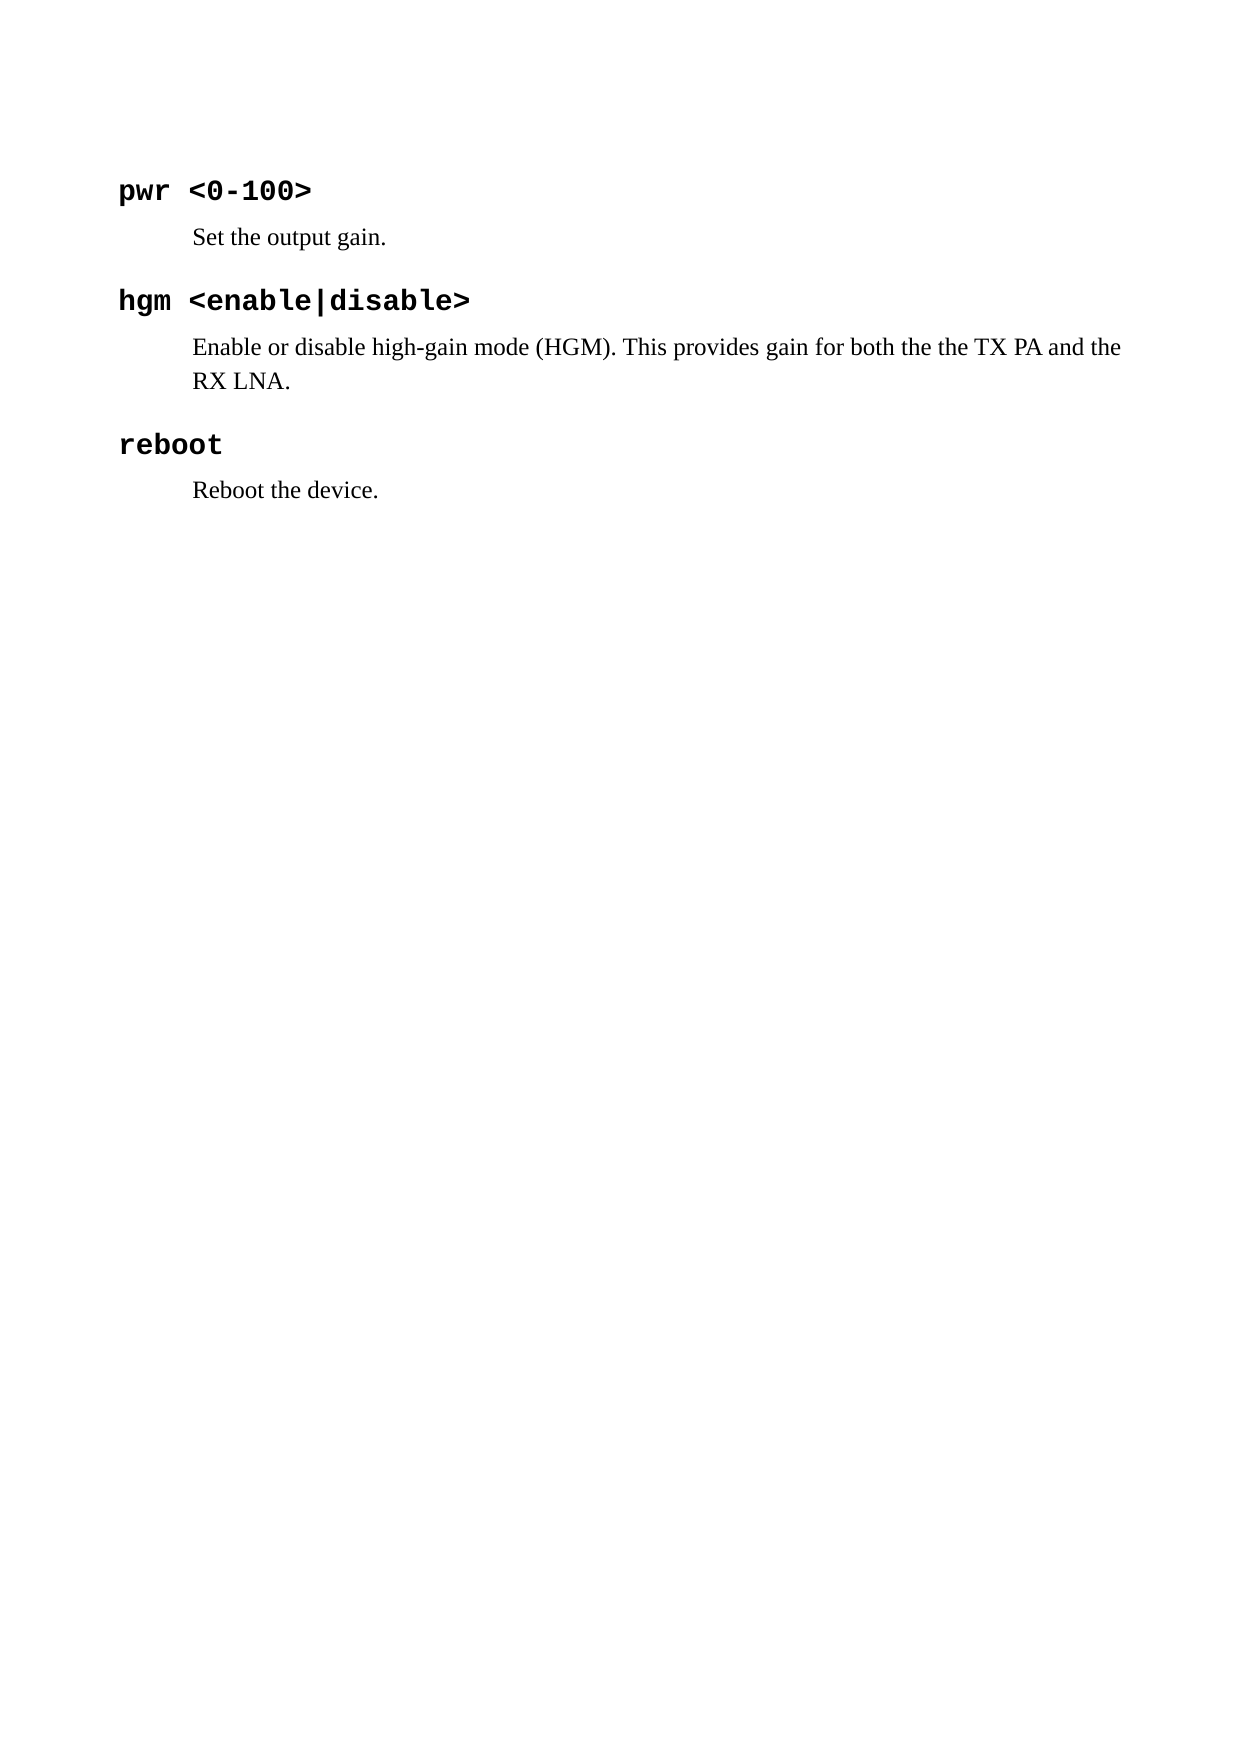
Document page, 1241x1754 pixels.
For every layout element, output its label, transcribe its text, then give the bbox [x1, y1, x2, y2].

text Reboot the device. [192, 476, 1122, 504]
subtitle reboot [118, 430, 1122, 463]
subtitle pwr <0-100> [118, 176, 1122, 210]
text Enable or disable high-gain mode (HGM). This provides gain for both the the TX PA and the RX LNA. [192, 332, 1122, 395]
subtitle hgm <enable|disable> [118, 286, 1122, 319]
text Set the output gain. [192, 222, 1122, 251]
